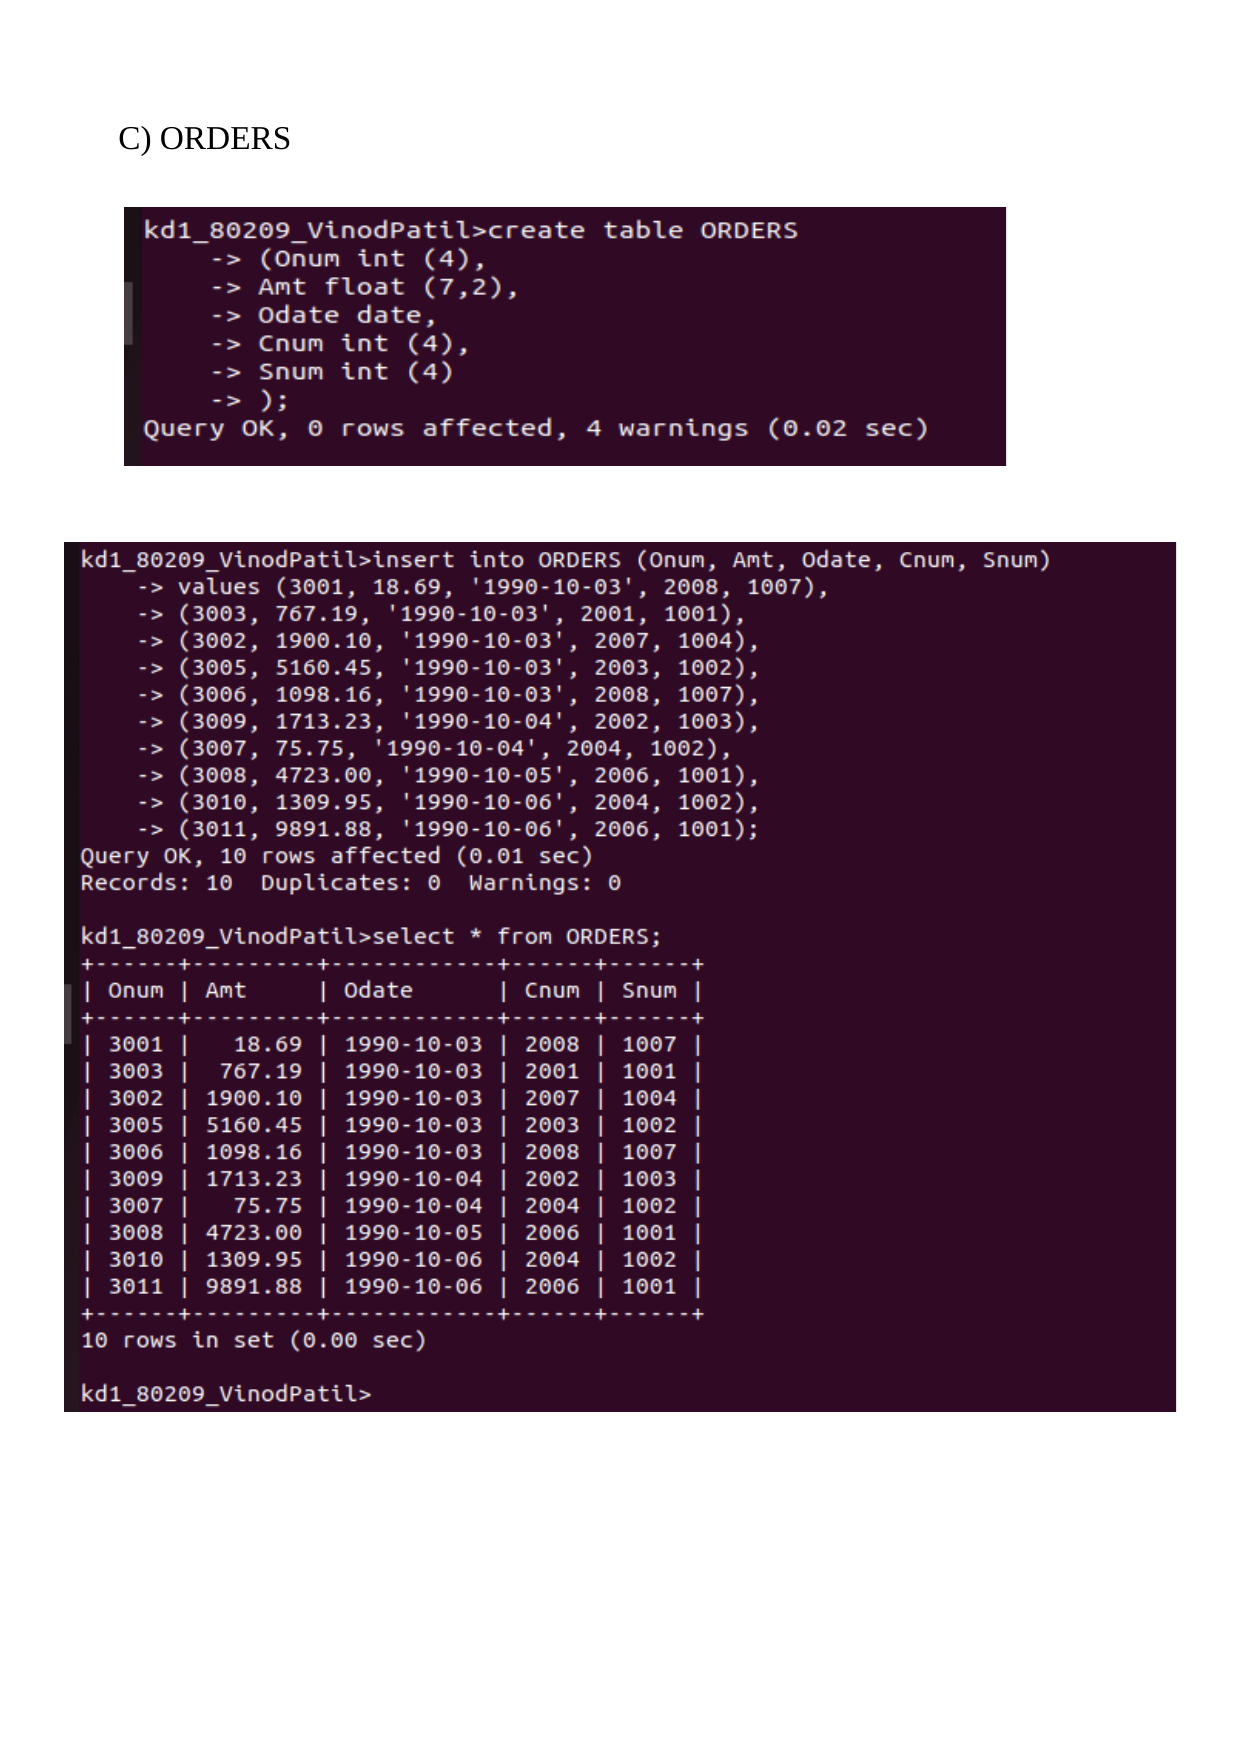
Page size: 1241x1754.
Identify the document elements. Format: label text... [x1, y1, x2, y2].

picture [124, 207, 1007, 466]
text C) ORDERS [118, 118, 1122, 156]
picture [64, 542, 1177, 1412]
